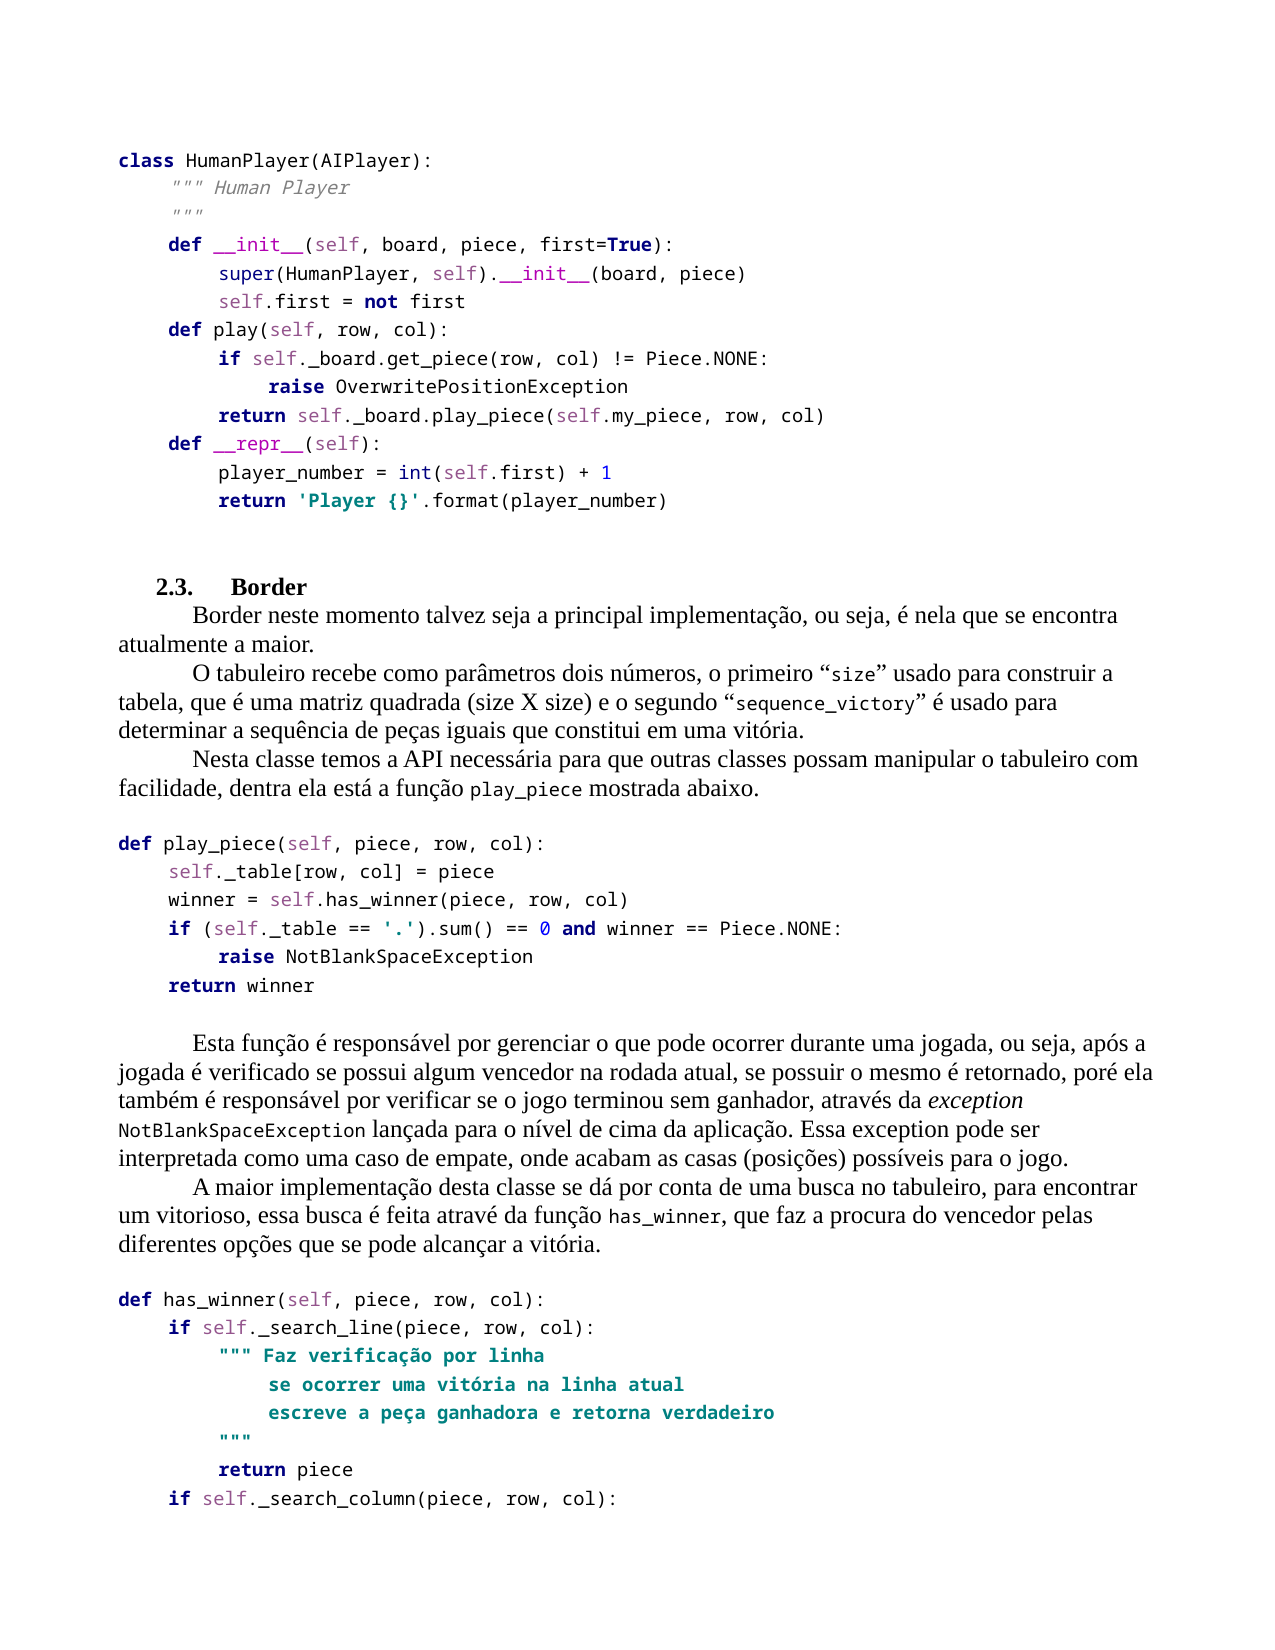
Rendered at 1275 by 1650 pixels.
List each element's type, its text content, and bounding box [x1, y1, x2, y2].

text Esta função é responsável por gerenciar o que pode ocorrer durante uma jogada, ou seja, após a jogada é verificado se possui algum vencedor na rodada atual, se possuir o mesmo é retornado, poré ela também é responsável por verificar se o jogo terminou sem ganhador, através da exception NotBlankSpaceException lançada para o nível de cima da aplicação. Essa exception pode ser interpretada como uma caso de empate, onde acabam as casas (posições) possíveis para o jogo. [118, 1028, 1157, 1172]
text se ocorrer uma vitória na linha atual [118, 1369, 1157, 1397]
text """ Human Player [118, 172, 1157, 201]
text raise NotBlankSpaceException [118, 941, 1157, 970]
text return 'Player {}'.format(player_number) [118, 485, 1157, 514]
text """ [118, 201, 1157, 229]
text Border neste momento talvez seja a principal implementação, ou seja, é nela que se encontra atualmente a maior. [118, 601, 1157, 658]
text return winner [118, 970, 1157, 998]
text def play_piece(self, piece, row, col): [118, 831, 1157, 856]
text """ [118, 1426, 1157, 1454]
text winner = self.has_winner(piece, row, col) [118, 884, 1157, 913]
text Nesta classe temos a API necessária para que outras classes possam manipular o tabuleiro com facilidade, dentra ela está a função play_piece mostrada abaixo. [118, 744, 1157, 802]
text """ Faz verificação por linha [118, 1341, 1157, 1369]
text escreve a peça ganhadora e retorna verdadeiro [118, 1397, 1157, 1426]
text self.first = not first [118, 286, 1157, 314]
text def has_winner(self, piece, row, col): [118, 1287, 1157, 1312]
text def __init__(self, board, piece, first=True): [118, 229, 1157, 258]
text O tabuleiro recebe como parâmetros dois números, o primeiro “size” usado para construir a tabela, que é uma matriz quadrada (size X size) e o segundo “sequence_victory” é usado para determinar a sequência de peças iguais que constitui em uma vitória. [118, 658, 1157, 744]
text raise OverwritePositionException [118, 371, 1157, 400]
text if self._board.get_piece(row, col) != Piece.NONE: [118, 343, 1157, 371]
text player_number = int(self.first) + 1 [118, 457, 1157, 485]
text def play(self, row, col): [118, 314, 1157, 343]
text return piece [118, 1454, 1157, 1483]
text def __repr__(self): [118, 428, 1157, 457]
list Border [156, 572, 1157, 601]
text class HumanPlayer(AIPlayer): [118, 147, 1157, 172]
text self._table[row, col] = piece [118, 856, 1157, 884]
text if (self._table == '.').sum() == 0 and winner == Piece.NONE: [118, 913, 1157, 941]
text if self._search_line(piece, row, col): [118, 1312, 1157, 1341]
text A maior implementação desta classe se dá por conta de uma busca no tabuleiro, para encontrar um vitorioso, essa busca é feita atravé da função has_winner, que faz a procura do vencedor pelas diferentes opções que se pode alcançar a vitória. [118, 1172, 1157, 1258]
text if self._search_column(piece, row, col): [118, 1483, 1157, 1511]
text super(HumanPlayer, self).__init__(board, piece) [118, 258, 1157, 286]
text return self._board.play_piece(self.my_piece, row, col) [118, 400, 1157, 428]
